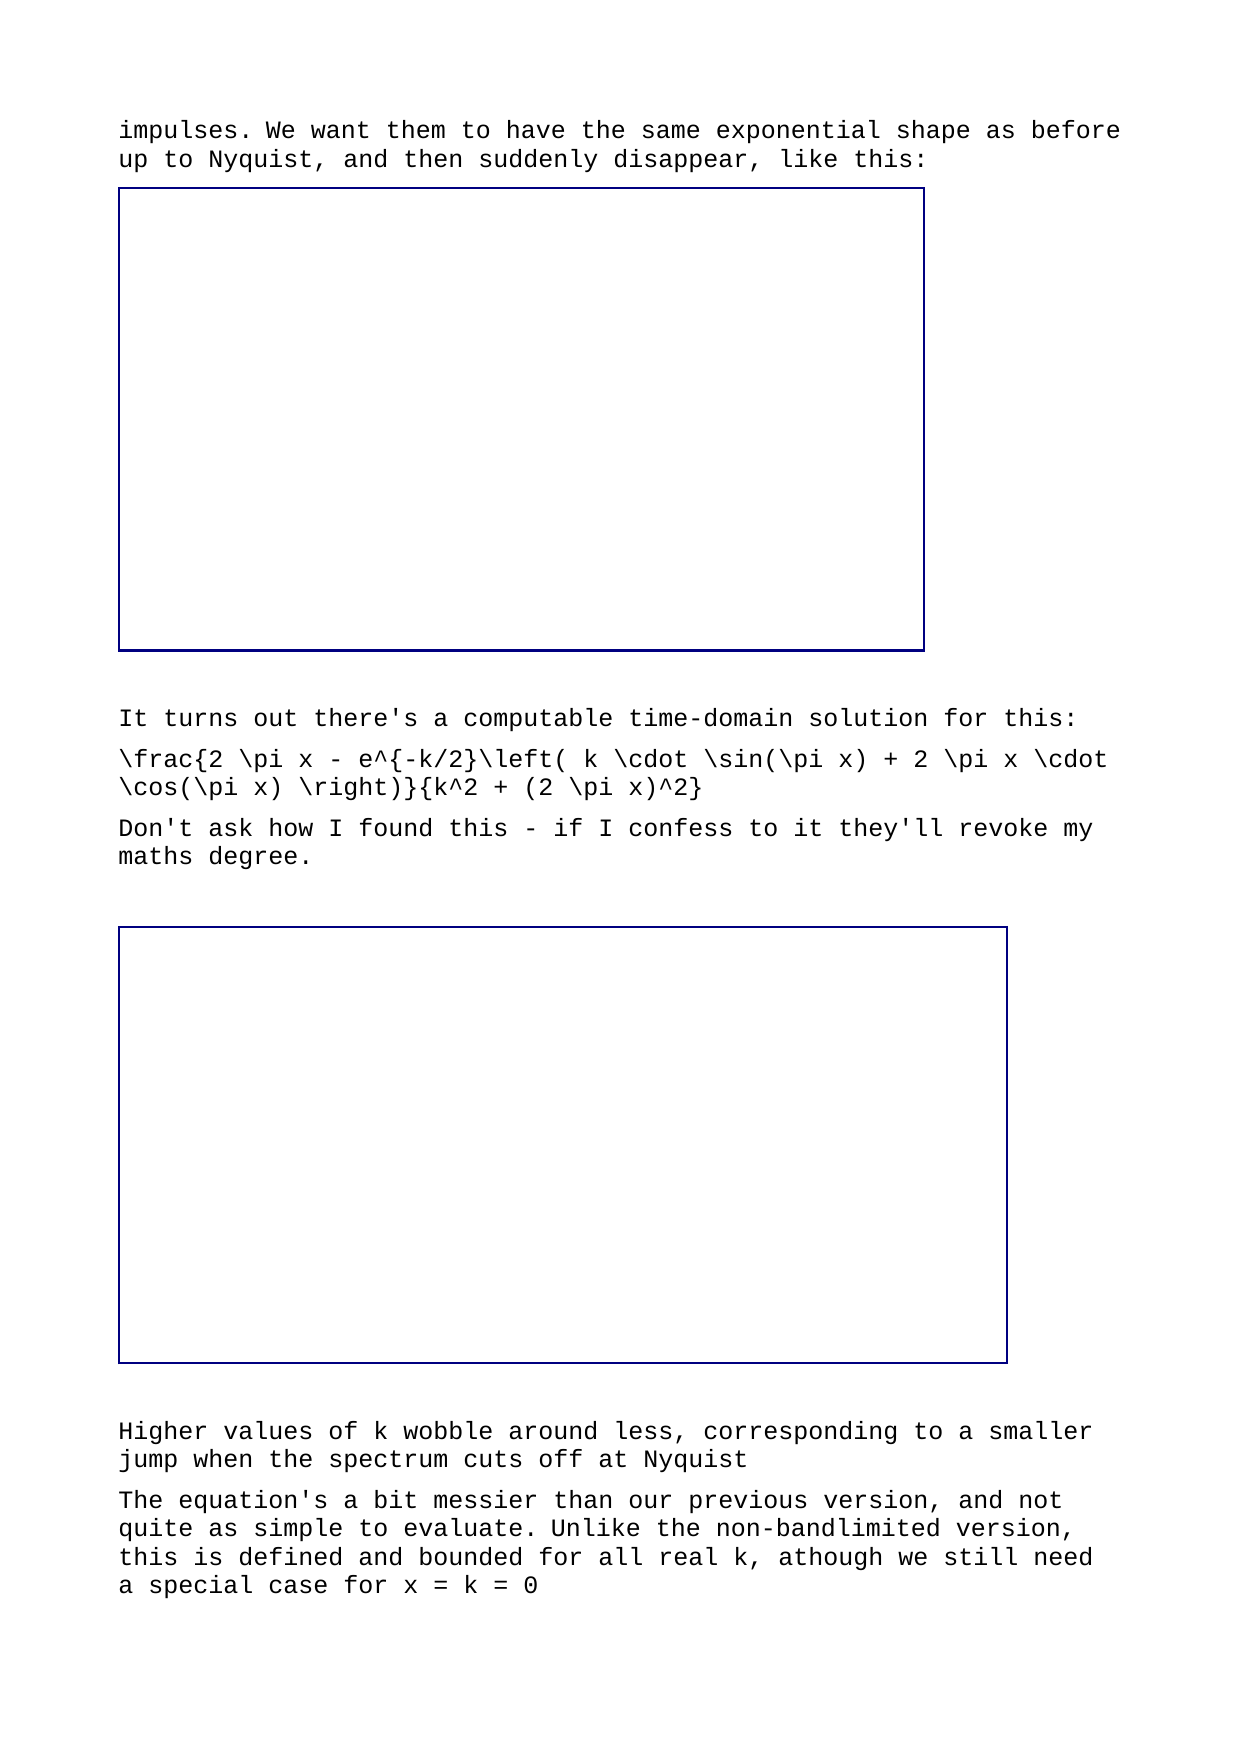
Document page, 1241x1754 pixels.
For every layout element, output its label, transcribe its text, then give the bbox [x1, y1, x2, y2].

text Higher values of k wobble around less, corresponding to a smaller jump when the spectrum cuts off at Nyquist [118, 1418, 1122, 1475]
text Don't ask how I found this - if I confess to it they'll revoke my maths degree. [118, 815, 1122, 872]
text It turns out there's a computable time-domain solution for this: [118, 705, 1122, 734]
text \frac{2 \pi x - e^{-k/2}\left( k \cdot \sin(\pi x) + 2 \pi x \cdot \cos(\pi x) \right)}{k^2 + (2 \pi x)^2} [118, 746, 1122, 803]
text The equation's a bit messier than our previous version, and not quite as simple to evaluate. Unlike the non-bandlimited version, this is defined and bounded for all real k, athough we still need a special case for x = k = 0 [118, 1487, 1122, 1601]
text impulses. We want them to have the same exponential shape as before up to Nyquist, and then suddenly disappear, like this: [118, 118, 1122, 175]
